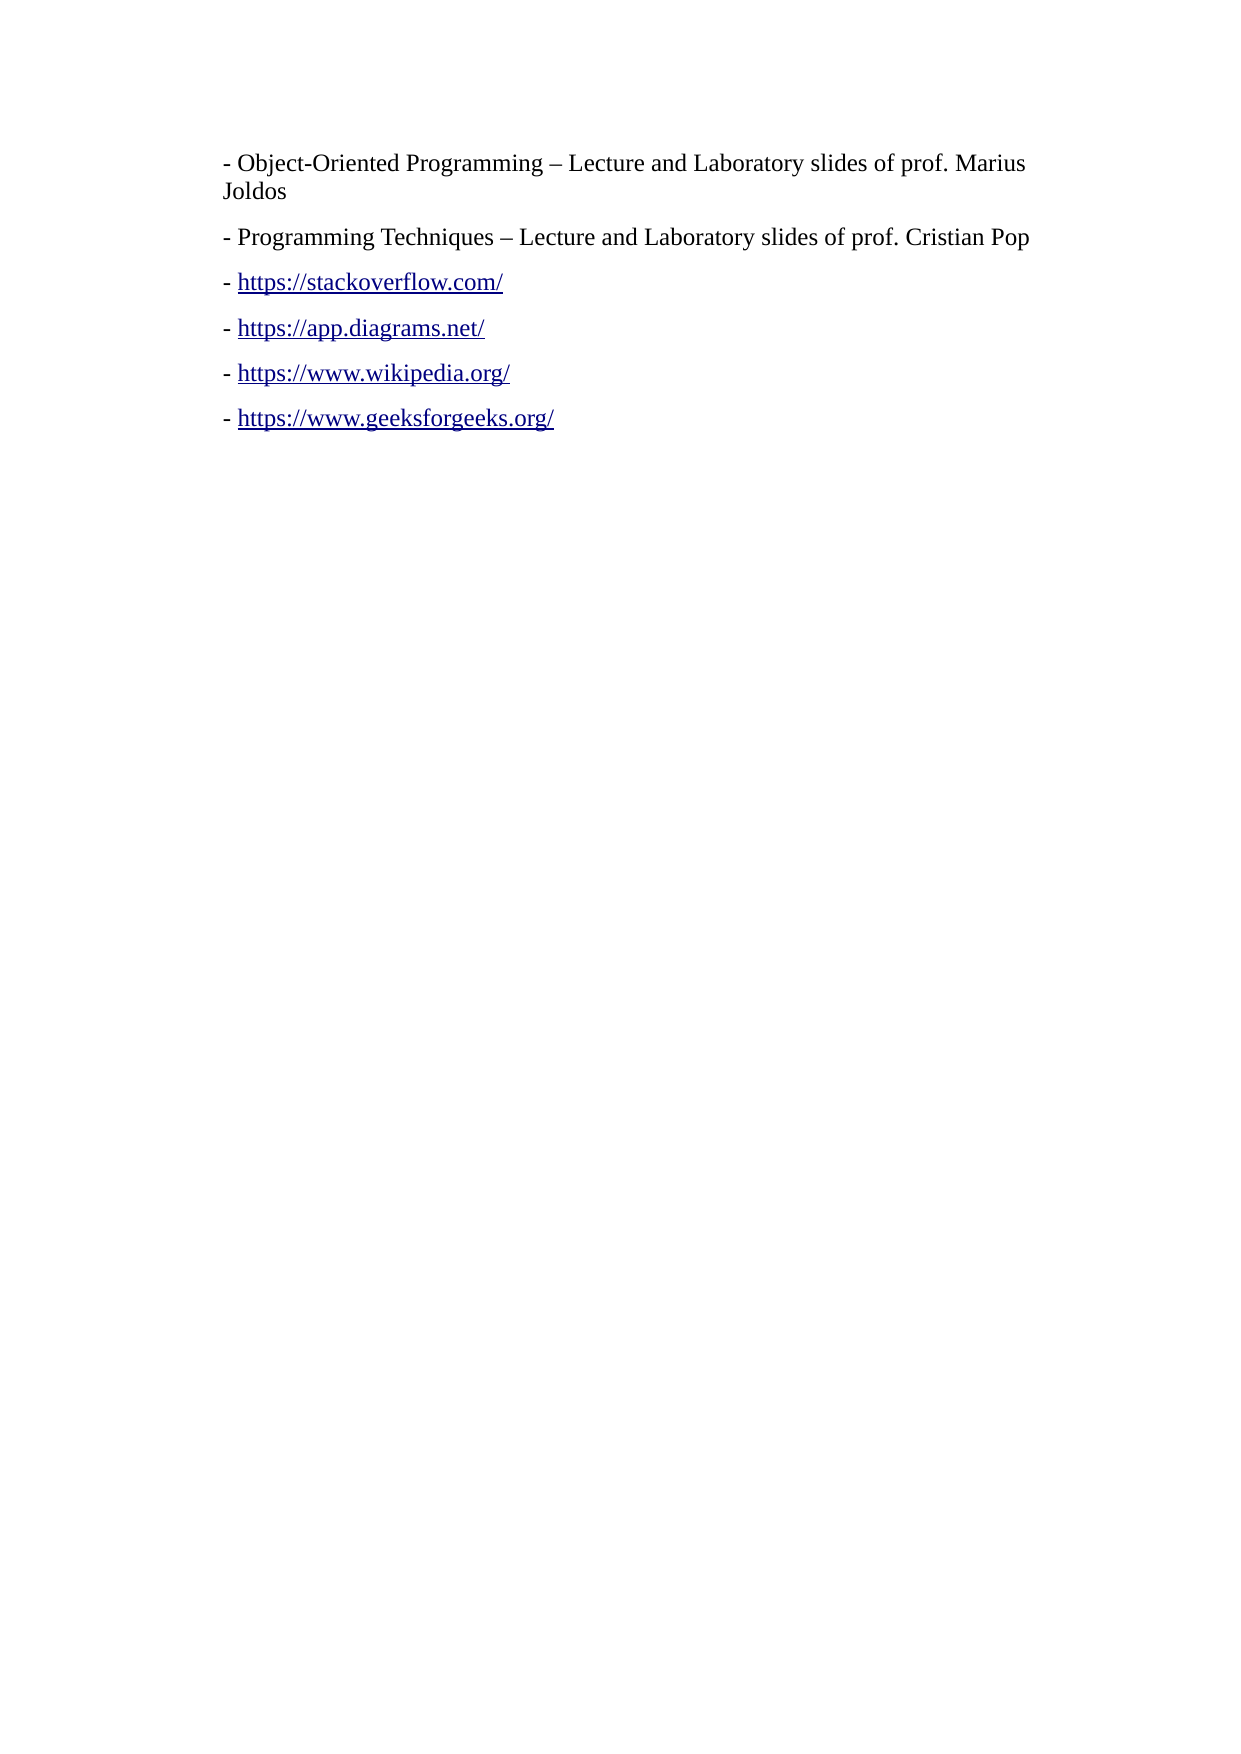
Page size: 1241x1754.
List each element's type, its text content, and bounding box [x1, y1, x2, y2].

text - Programming Techniques – Lecture and Laboratory slides of prof. Cristian Pop [223, 222, 1093, 251]
text - https://app.diagrams.net/ [223, 313, 1093, 341]
text - https://www.geeksforgeeks.org/ [223, 403, 1093, 432]
text - Object-Oriented Programming – Lecture and Laboratory slides of prof. Marius Joldos [223, 148, 1093, 205]
text - https://stackoverflow.com/ [223, 267, 1093, 296]
text - https://www.wikipedia.org/ [223, 358, 1093, 387]
